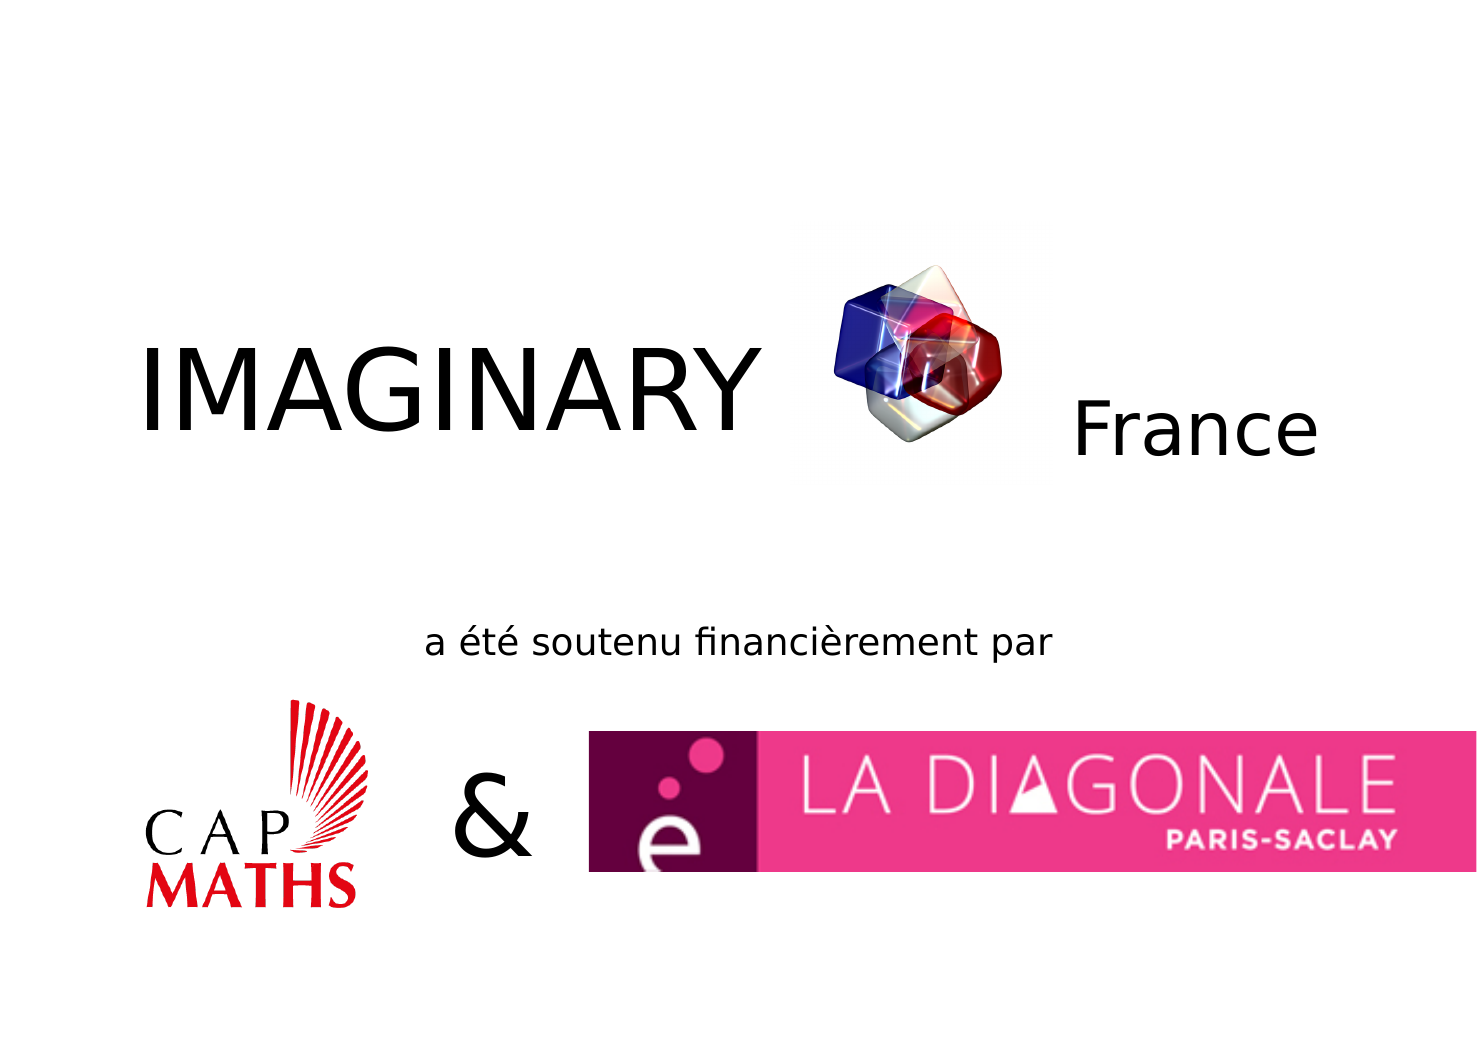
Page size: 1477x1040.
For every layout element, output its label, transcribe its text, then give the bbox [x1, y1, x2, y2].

text a été soutenu financièrement par [118, 621, 1358, 664]
text & [396, 752, 1358, 883]
picture [110, 674, 396, 934]
table_header [780, 205, 981, 577]
table_header France [981, 205, 1411, 577]
table_header IMAGINARY [118, 205, 780, 577]
picture [790, 221, 1054, 485]
picture [588, 731, 1477, 872]
